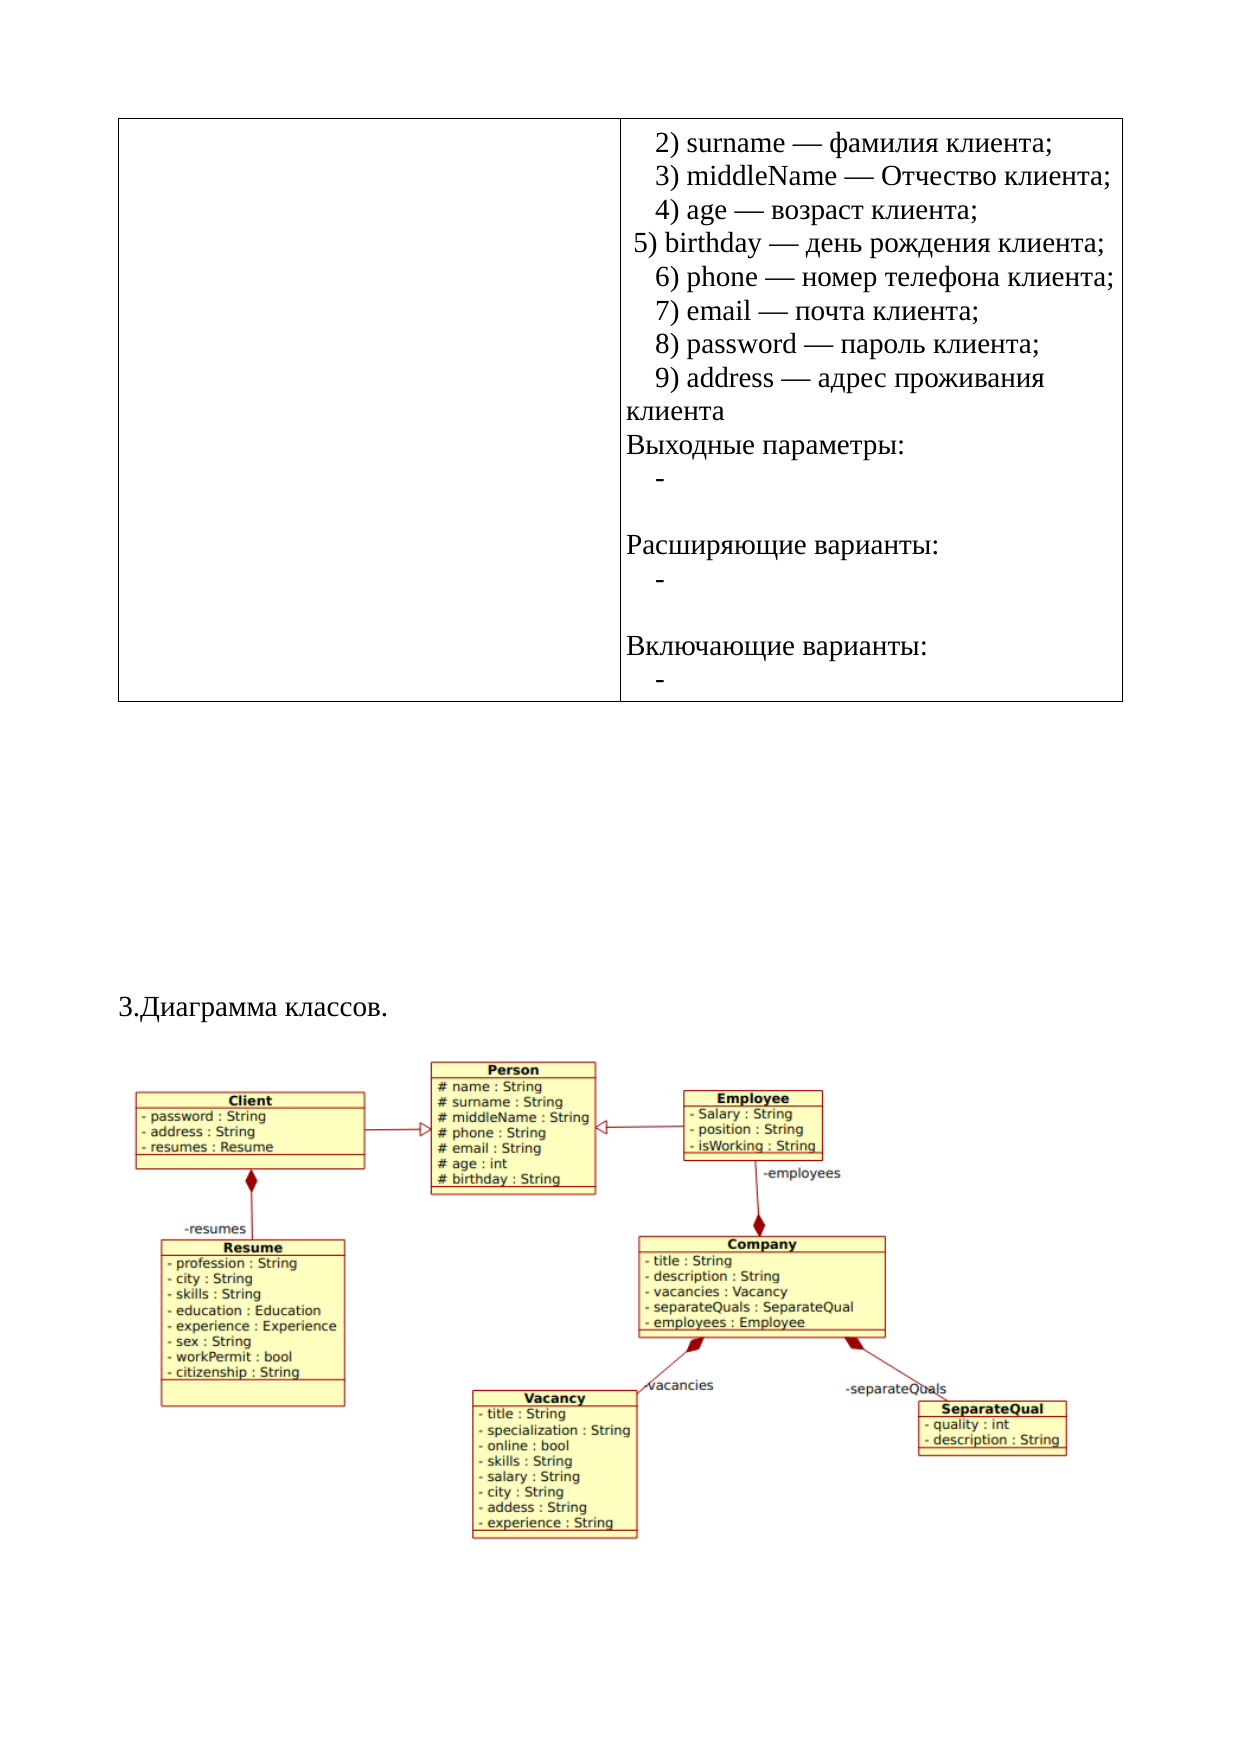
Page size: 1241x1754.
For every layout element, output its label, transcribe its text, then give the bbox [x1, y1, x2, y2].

text 3.Диаграмма классов. [118, 989, 1122, 1023]
table_cell [119, 119, 620, 701]
table_cell 2) surname — фамилия клиента; 3) middleName — Отчество клиента; 4) age — возраст клиента; 5) birthday — день рождения клиента; 6) phone — номер телефона клиента; 7) email — почта клиента; 8) password — пароль клиента; 9) address — адрес проживания клиента Выходные параметры: - Расширяющие варианты: - Включающие варианты: - [621, 119, 1122, 701]
picture [118, 1051, 1123, 1595]
